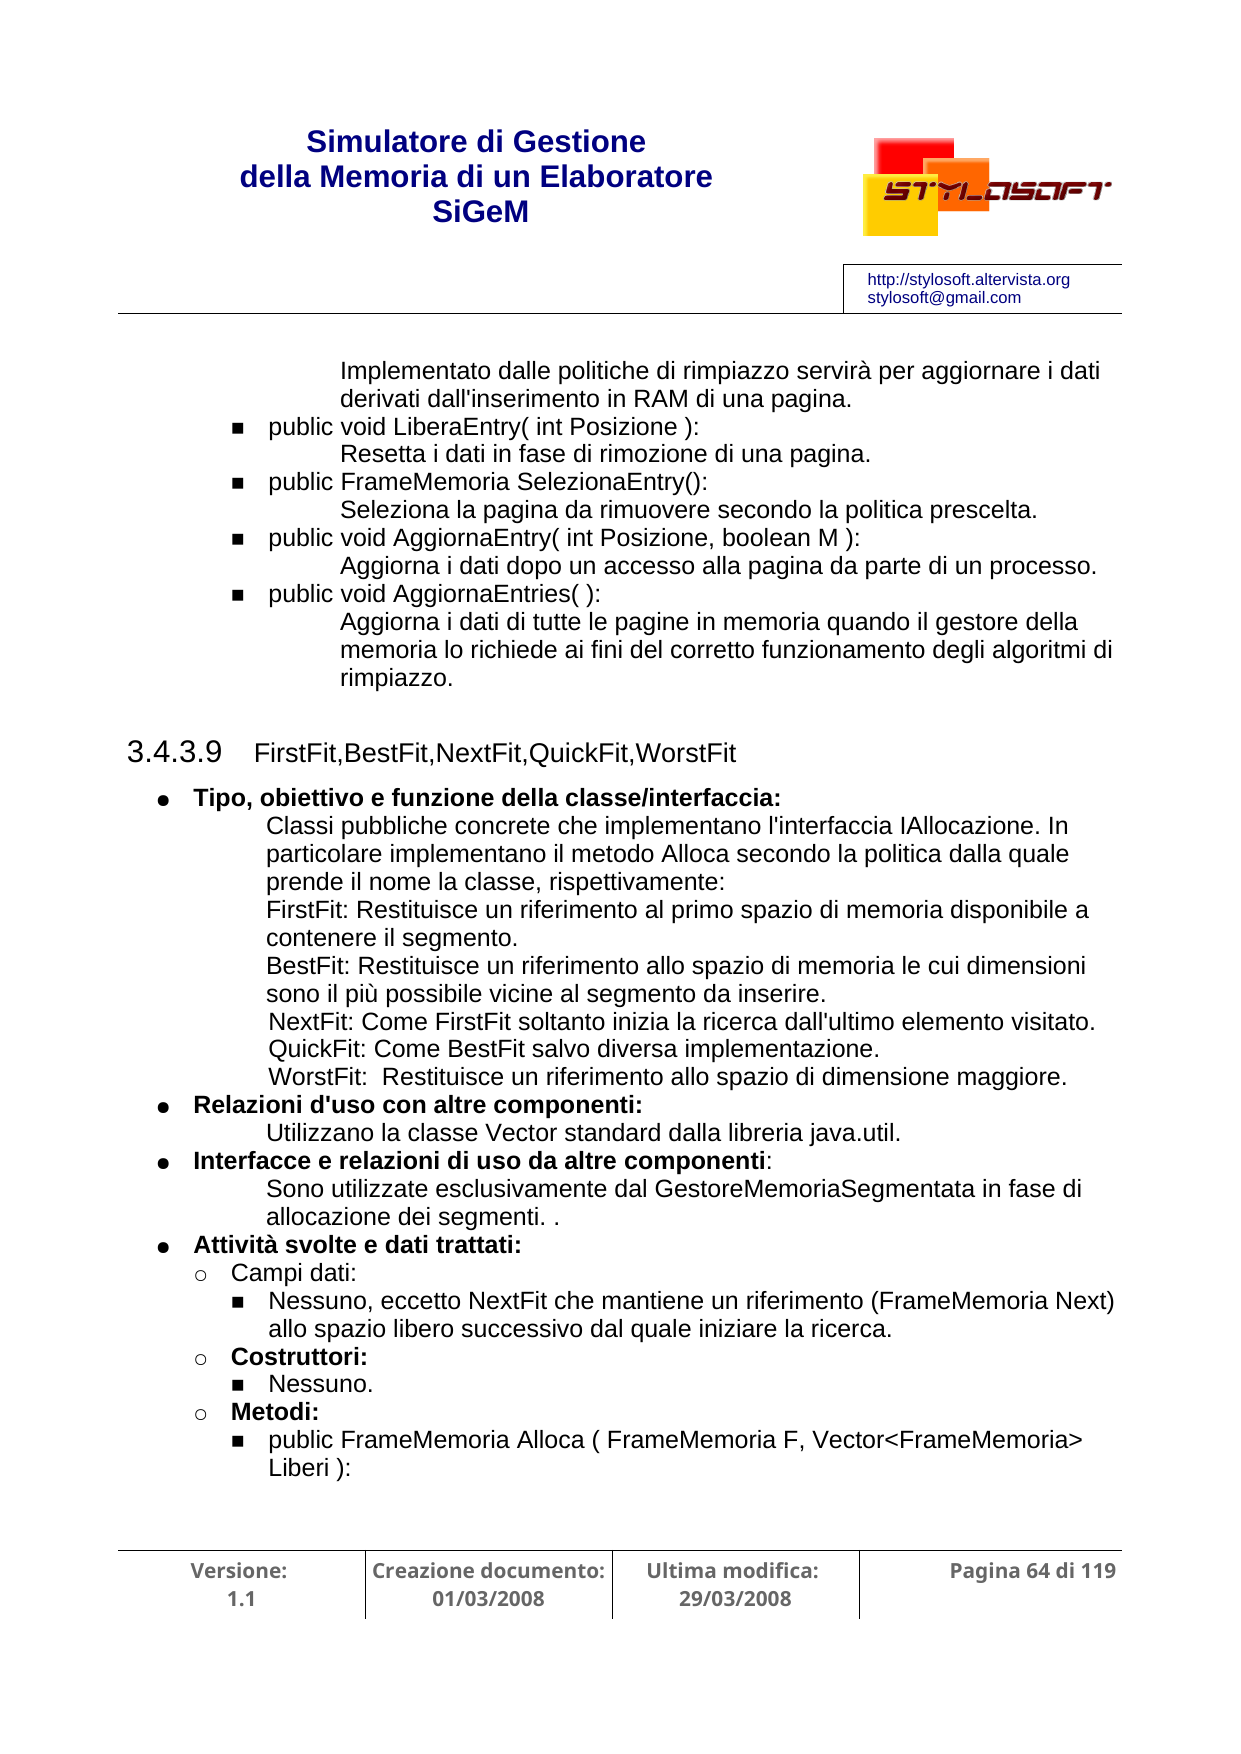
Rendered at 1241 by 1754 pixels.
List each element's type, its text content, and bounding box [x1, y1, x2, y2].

list public void AggiornaEntry( int Posizione, boolean M ): Aggiorna i dati dopo un accesso alla pagina da parte di un processo. [231, 524, 1122, 580]
list QuickFit: Come BestFit salvo diversa implementazione. [231, 1035, 1122, 1063]
list Attività svolte e dati trattati: [156, 1231, 1122, 1258]
list WorstFit: Restituisce un riferimento allo spazio di dimensione maggiore. [231, 1063, 1122, 1091]
list Metodi: [193, 1398, 1122, 1426]
picture [848, 123, 1117, 247]
list Implementato dalle politiche di rimpiazzo servirà per aggiornare i dati derivati dall'inserimento in RAM di una pagina. [231, 357, 1122, 412]
list public void LiberaEntry( int Posizione ): Resetta i dati in fase di rimozione di una pagina. [231, 412, 1122, 468]
list Nessuno, eccetto NextFit che mantiene un riferimento (FrameMemoria Next) allo spazio libero successivo dal quale iniziare la ricerca. [231, 1286, 1122, 1342]
list public FrameMemoria SelezionaEntry(): Seleziona la pagina da rimuovere secondo la politica prescelta. [231, 468, 1122, 524]
list Costruttori: [193, 1342, 1122, 1370]
list Campi dati: [193, 1258, 1122, 1286]
list public void AggiornaEntries( ): Aggiorna i dati di tutte le pagine in memoria quando il gestore della memoria lo richiede ai fini del corretto funzionamento degli algoritmi di rimpiazzo. [231, 580, 1122, 692]
list Nessuno. [231, 1370, 1122, 1398]
list Interfacce e relazioni di uso da altre componenti: Sono utilizzate esclusivamente dal GestoreMemoriaSegmentata in fase di allocazione dei segmenti. . [156, 1147, 1122, 1231]
list NextFit: Come FirstFit soltanto inizia la ricerca dall'ultimo elemento visitato. [231, 1007, 1122, 1035]
list public FrameMemoria Alloca ( FrameMemoria F, Vector<FrameMemoria> Liberi ): [231, 1426, 1122, 1482]
list Tipo, obiettivo e funzione della classe/interfaccia: Classi pubbliche concrete che implementano l'interfaccia IAllocazione. In particolare implementano il metodo Alloca secondo la politica dalla quale prende il nome la classe, rispettivamente: FirstFit: Restituisce un riferimento al primo spazio di memoria disponibile a contenere il segmento. BestFit: Restituisce un riferimento allo spazio di memoria le cui dimensioni sono il più possibile vicine al segmento da inserire. [156, 784, 1122, 1007]
subtitle FirstFit,BestFit,NextFit,QuickFit,WorstFit [118, 734, 1122, 769]
list Relazioni d'uso con altre componenti: Utilizzano la classe Vector standard dalla libreria java.util. [156, 1091, 1122, 1147]
